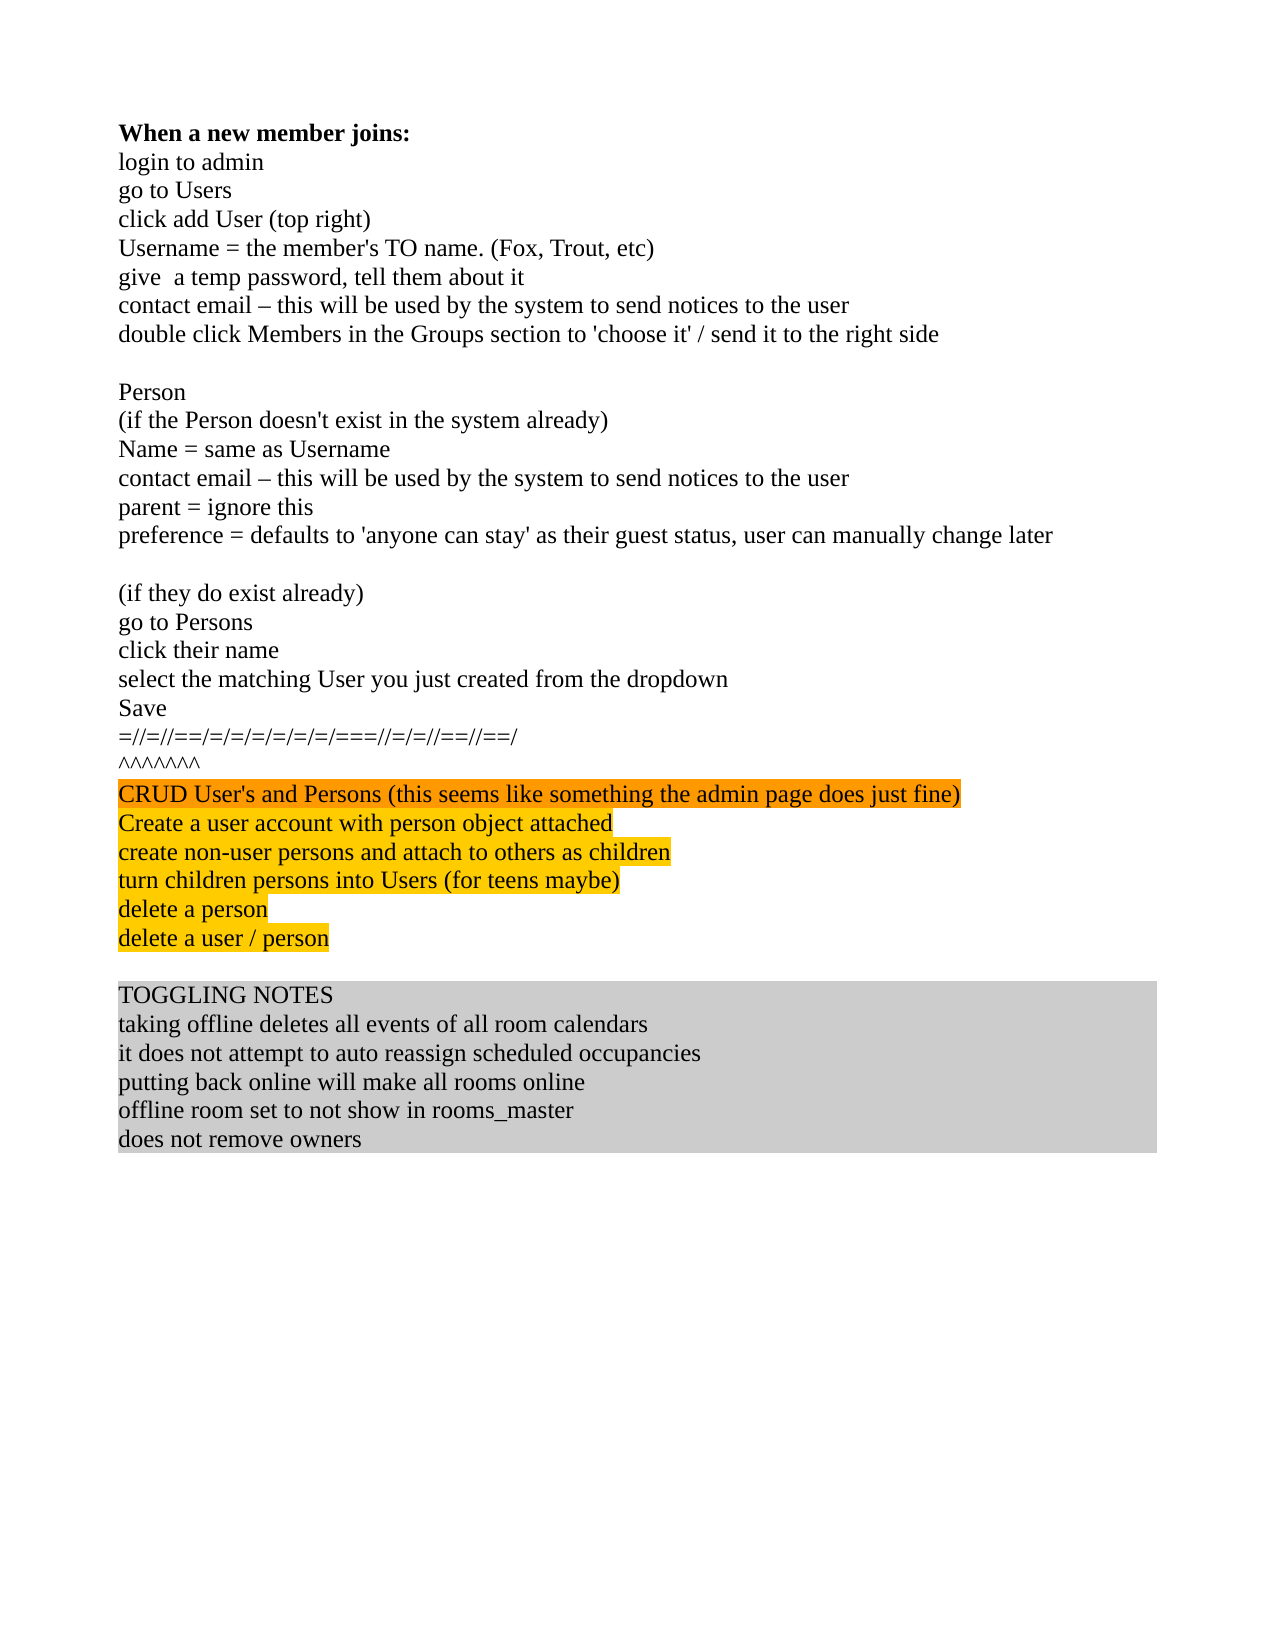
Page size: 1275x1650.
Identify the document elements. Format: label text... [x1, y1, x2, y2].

text select the matching User you just created from the dropdown [118, 664, 1157, 693]
text preference = defaults to 'anyone can stay' as their guest status, user can manually change later [118, 521, 1157, 549]
text go to Persons [118, 607, 1157, 636]
text double click Members in the Groups section to 'choose it' / send it to the right side [118, 319, 1157, 348]
text click add User (top right) [118, 204, 1157, 233]
text CRUD User's and Persons (this seems like something the admin page does just fine) [118, 779, 1157, 808]
text putting back online will make all rooms online [118, 1067, 1157, 1096]
text offline room set to not show in rooms_master [118, 1096, 1157, 1124]
text does not remove owners [118, 1124, 1157, 1153]
text turn children persons into Users (for teens maybe) [118, 866, 1157, 894]
text (if the Person doesn't exist in the system already) [118, 406, 1157, 434]
text (if they do exist already) [118, 578, 1157, 607]
text contact email – this will be used by the system to send notices to the user [118, 463, 1157, 492]
text give a temp password, tell them about it [118, 262, 1157, 291]
text login to admin [118, 147, 1157, 176]
text click their name [118, 636, 1157, 664]
text When a new member joins: [118, 118, 1157, 147]
text ^^^^^^^ [118, 751, 1157, 779]
text Name = same as Username [118, 434, 1157, 463]
text =//=//==/=/=/=/=/=/=/===//=/=//==//==/ [118, 722, 1157, 751]
text taking offline deletes all events of all room calendars [118, 1009, 1157, 1038]
text Person [118, 377, 1157, 406]
text Username = the member's TO name. (Fox, Trout, etc) [118, 233, 1157, 262]
text Save [118, 693, 1157, 722]
text delete a user / person [118, 923, 1157, 952]
text it does not attempt to auto reassign scheduled occupancies [118, 1038, 1157, 1067]
text go to Users [118, 176, 1157, 204]
text contact email – this will be used by the system to send notices to the user [118, 291, 1157, 319]
text TOGGLING NOTES [118, 981, 1157, 1009]
text parent = ignore this [118, 492, 1157, 521]
text delete a person [118, 894, 1157, 923]
text create non-user persons and attach to others as children [118, 837, 1157, 866]
text Create a user account with person object attached [118, 808, 1157, 837]
